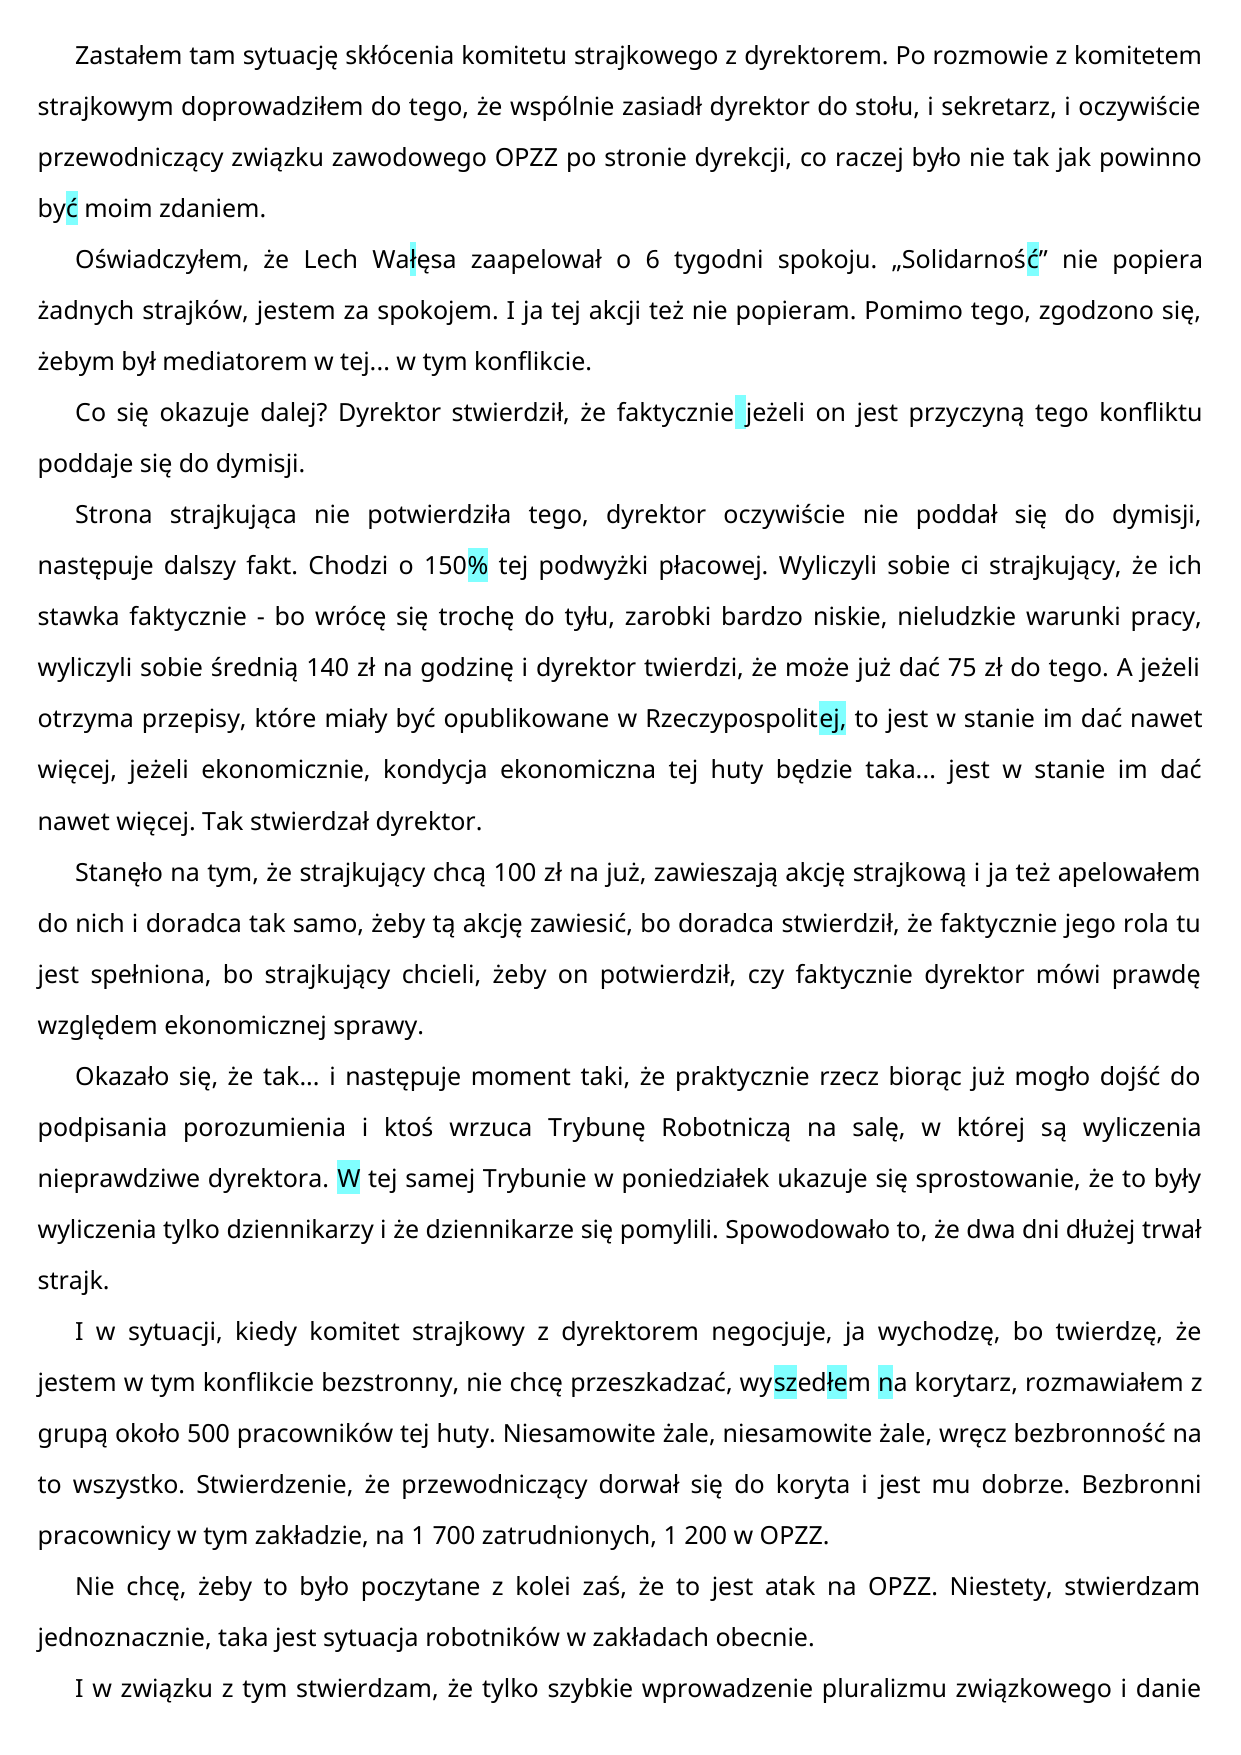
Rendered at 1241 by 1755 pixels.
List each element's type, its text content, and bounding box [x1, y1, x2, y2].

text I w sytuacji, kiedy komitet strajkowy z dyrektorem negocjuje, ja wychodzę, bo twierdzę, że jestem w tym konflikcie bezstronny, nie chcę przeszkadzać, wyszedłem na korytarz, rozmawiałem z grupą około 500 pracowników tej huty. Niesamowite żale, niesamowite żale, wręcz bezbronność na to wszystko. Stwierdzenie, że przewodniczący dorwał się do koryta i jest mu dobrze. Bezbronni pracownicy w tym zakładzie, na 1 700 zatrudnionych, 1 200 w OPZZ. [37, 1313, 1203, 1552]
text I w związku z tym stwierdzam, że tylko szybkie wprowadzenie pluralizmu związkowego i danie [37, 1671, 1203, 1705]
text Okazało się, że tak... i następuje moment taki, że praktycznie rzecz biorąc już mogło dojść do podpisania porozumienia i ktoś wrzuca Trybunę Robotniczą na salę, w której są wyliczenia nieprawdziwe dyrektora. W tej samej Trybunie w poniedziałek ukazuje się sprostowanie, że to były wyliczenia tylko dziennikarzy i że dziennikarze się pomylili. Spowodowało to, że dwa dni dłużej trwał strajk. [37, 1058, 1203, 1297]
text Oświadczyłem, że Lech Wałęsa zaapelował o 6 tygodni spokoju. „Solidarność” nie popiera żadnych strajków, jestem za spokojem. I ja tej akcji też nie popieram. Pomimo tego, zgodzono się, żebym był mediatorem w tej... w tym konflikcie. [37, 242, 1203, 378]
text Stanęło na tym, że strajkujący chcą 100 zł na już, zawieszają akcję strajkową i ja też apelowałem do nich i doradca tak samo, żeby tą akcję zawiesić, bo doradca stwierdził, że faktycznie jego rola tu jest spełniona, bo strajkujący chcieli, żeby on potwierdził, czy faktycznie dyrektor mówi prawdę względem ekonomicznej sprawy. [37, 854, 1203, 1041]
text Co się okazuje dalej? Dyrektor stwierdził, że faktycznie jeżeli on jest przyczyną tego konfliktu poddaje się do dymisji. [37, 395, 1203, 480]
text Nie chcę, żeby to było poczytane z kolei zaś, że to jest atak na OPZZ. Niestety, stwierdzam jednoznacznie, taka jest sytuacja robotników w zakładach obecnie. [37, 1569, 1203, 1654]
text Strona strajkująca nie potwierdziła tego, dyrektor oczywiście nie poddał się do dymisji, następuje dalszy fakt. Chodzi o 150% tej podwyżki płacowej. Wyliczyli sobie ci strajkujący, że ich stawka faktycznie - bo wrócę się trochę do tyłu, zarobki bardzo niskie, nieludzkie warunki pracy, wyliczyli sobie średnią 140 zł na godzinę i dyrektor twierdzi, że może już dać 75 zł do tego. A jeżeli otrzyma przepisy, które miały być opublikowane w Rzeczypospolitej, to jest w stanie im dać nawet więcej, jeżeli ekonomicznie, kondycja ekonomiczna tej huty będzie taka... jest w stanie im dać nawet więcej. Tak stwierdzał dyrektor. [37, 497, 1203, 837]
text Zastałem tam sytuację skłócenia komitetu strajkowego z dyrektorem. Po rozmowie z komitetem strajkowym doprowadziłem do tego, że wspólnie zasiadł dyrektor do stołu, i sekretarz, i oczywiście przewodniczący związku zawodowego OPZZ po stronie dyrekcji, co raczej było nie tak jak powinno być moim zdaniem. [37, 37, 1203, 225]
